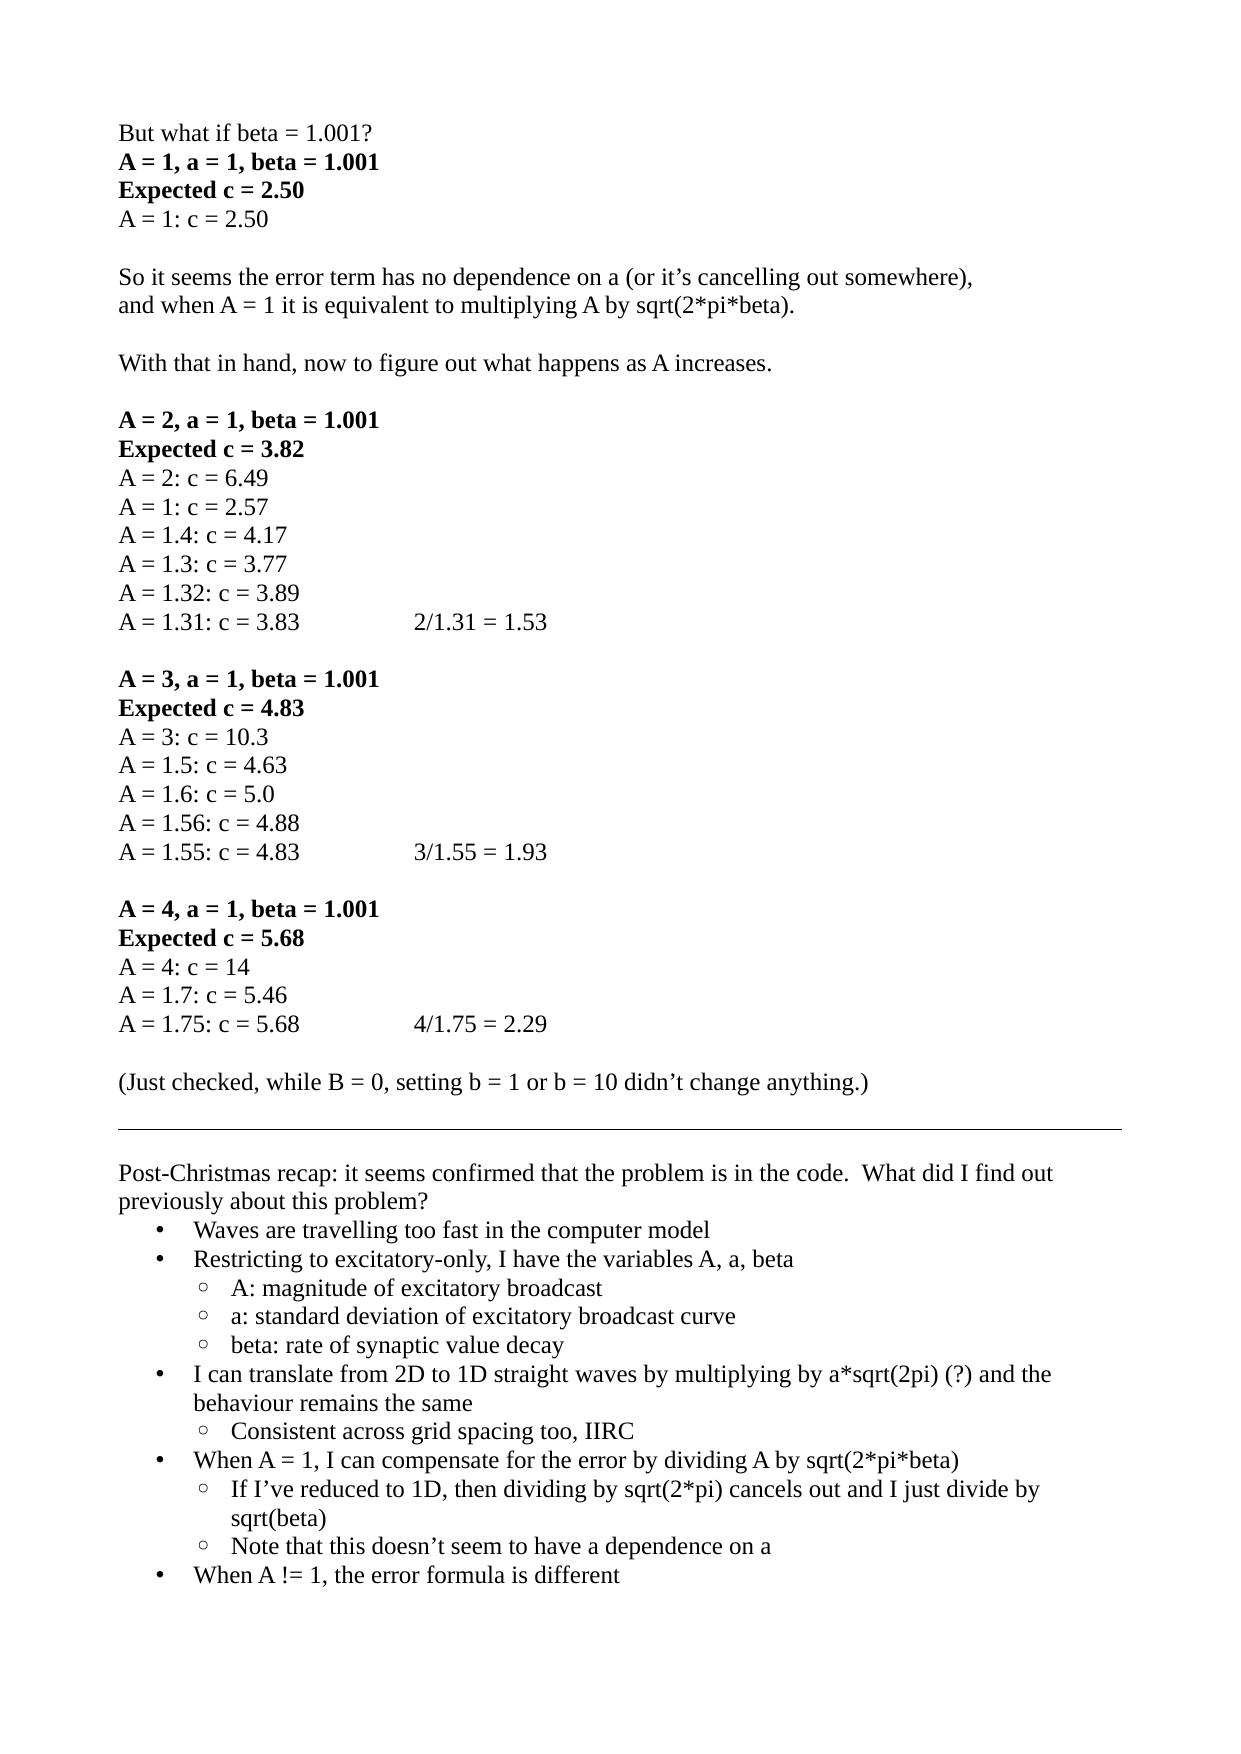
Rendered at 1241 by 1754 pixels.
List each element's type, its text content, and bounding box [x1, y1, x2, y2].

text (Just checked, while B = 0, setting b = 1 or b = 10 didn’t change anything.) [118, 1067, 1122, 1096]
text Post-Christmas recap: it seems confirmed that the problem is in the code. What did I find out previously about this problem? [118, 1158, 1122, 1215]
text A = 4: c = 14 [118, 952, 1122, 981]
text A = 1: c = 2.50 [118, 204, 1122, 233]
list Waves are travelling too fast in the computer model [156, 1215, 1122, 1244]
list If I’ve reduced to 1D, then dividing by sqrt(2*pi) cancels out and I just divide by sqrt(beta) [193, 1474, 1122, 1531]
text Expected c = 5.68 [118, 923, 1122, 952]
text A = 1, a = 1, beta = 1.001 [118, 147, 1122, 176]
text A = 1.5: c = 4.63 [118, 751, 1122, 779]
text A = 1.3: c = 3.77 [118, 549, 1122, 578]
text A = 1.75: c = 5.68 4/1.75 = 2.29 [118, 1009, 1122, 1038]
text and when A = 1 it is equivalent to multiplying A by sqrt(2*pi*beta). [118, 291, 1122, 319]
text A = 1.55: c = 4.83 3/1.55 = 1.93 [118, 837, 1122, 866]
text A = 1.7: c = 5.46 [118, 981, 1122, 1009]
text A = 2: c = 6.49 [118, 463, 1122, 492]
text A = 1: c = 2.57 [118, 492, 1122, 521]
text A = 4, a = 1, beta = 1.001 [118, 894, 1122, 923]
list Restricting to excitatory-only, I have the variables A, a, beta [156, 1244, 1122, 1273]
text Expected c = 2.50 [118, 176, 1122, 204]
list When A != 1, the error formula is different [156, 1560, 1122, 1589]
list I can translate from 2D to 1D straight waves by multiplying by a*sqrt(2pi) (?) and the behaviour remains the same [156, 1359, 1122, 1416]
text So it seems the error term has no dependence on a (or it’s cancelling out somewhere), [118, 262, 1122, 291]
list Note that this doesn’t seem to have a dependence on a [193, 1531, 1122, 1560]
text A = 1.56: c = 4.88 [118, 808, 1122, 837]
text A = 1.6: c = 5.0 [118, 779, 1122, 808]
list Consistent across grid spacing too, IIRC [193, 1416, 1122, 1445]
text Expected c = 3.82 [118, 434, 1122, 463]
text A = 3, a = 1, beta = 1.001 [118, 664, 1122, 693]
text With that in hand, now to figure out what happens as A increases. [118, 348, 1122, 377]
list a: standard deviation of excitatory broadcast curve [193, 1301, 1122, 1330]
text A = 3: c = 10.3 [118, 722, 1122, 751]
text Expected c = 4.83 [118, 693, 1122, 722]
list When A = 1, I can compensate for the error by dividing A by sqrt(2*pi*beta) [156, 1445, 1122, 1474]
list A: magnitude of excitatory broadcast [193, 1273, 1122, 1301]
text A = 1.4: c = 4.17 [118, 521, 1122, 549]
text But what if beta = 1.001? [118, 118, 1122, 147]
text A = 1.32: c = 3.89 [118, 578, 1122, 607]
text A = 2, a = 1, beta = 1.001 [118, 406, 1122, 434]
list beta: rate of synaptic value decay [193, 1330, 1122, 1359]
text A = 1.31: c = 3.83 2/1.31 = 1.53 [118, 607, 1122, 636]
